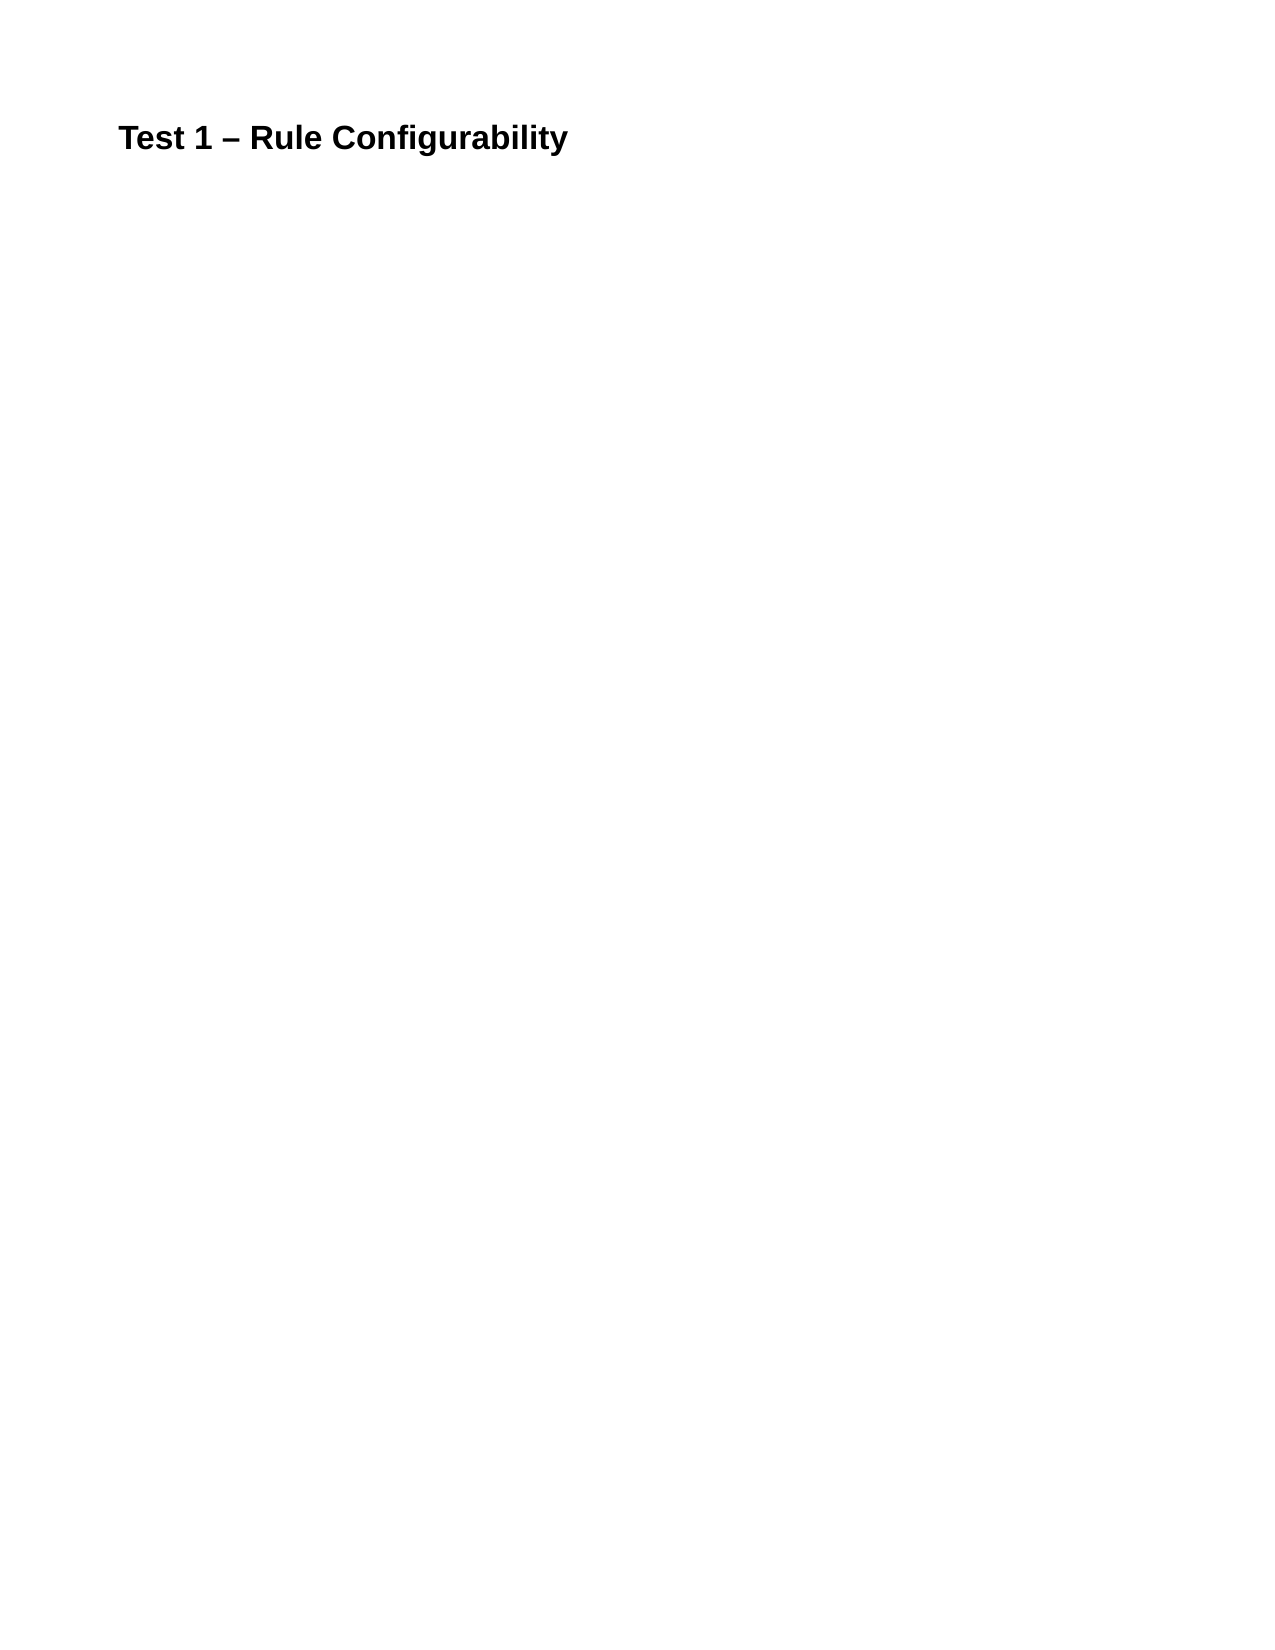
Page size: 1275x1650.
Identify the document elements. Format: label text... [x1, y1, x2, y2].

subtitle Test 1 – Rule Configurability [118, 118, 1157, 157]
